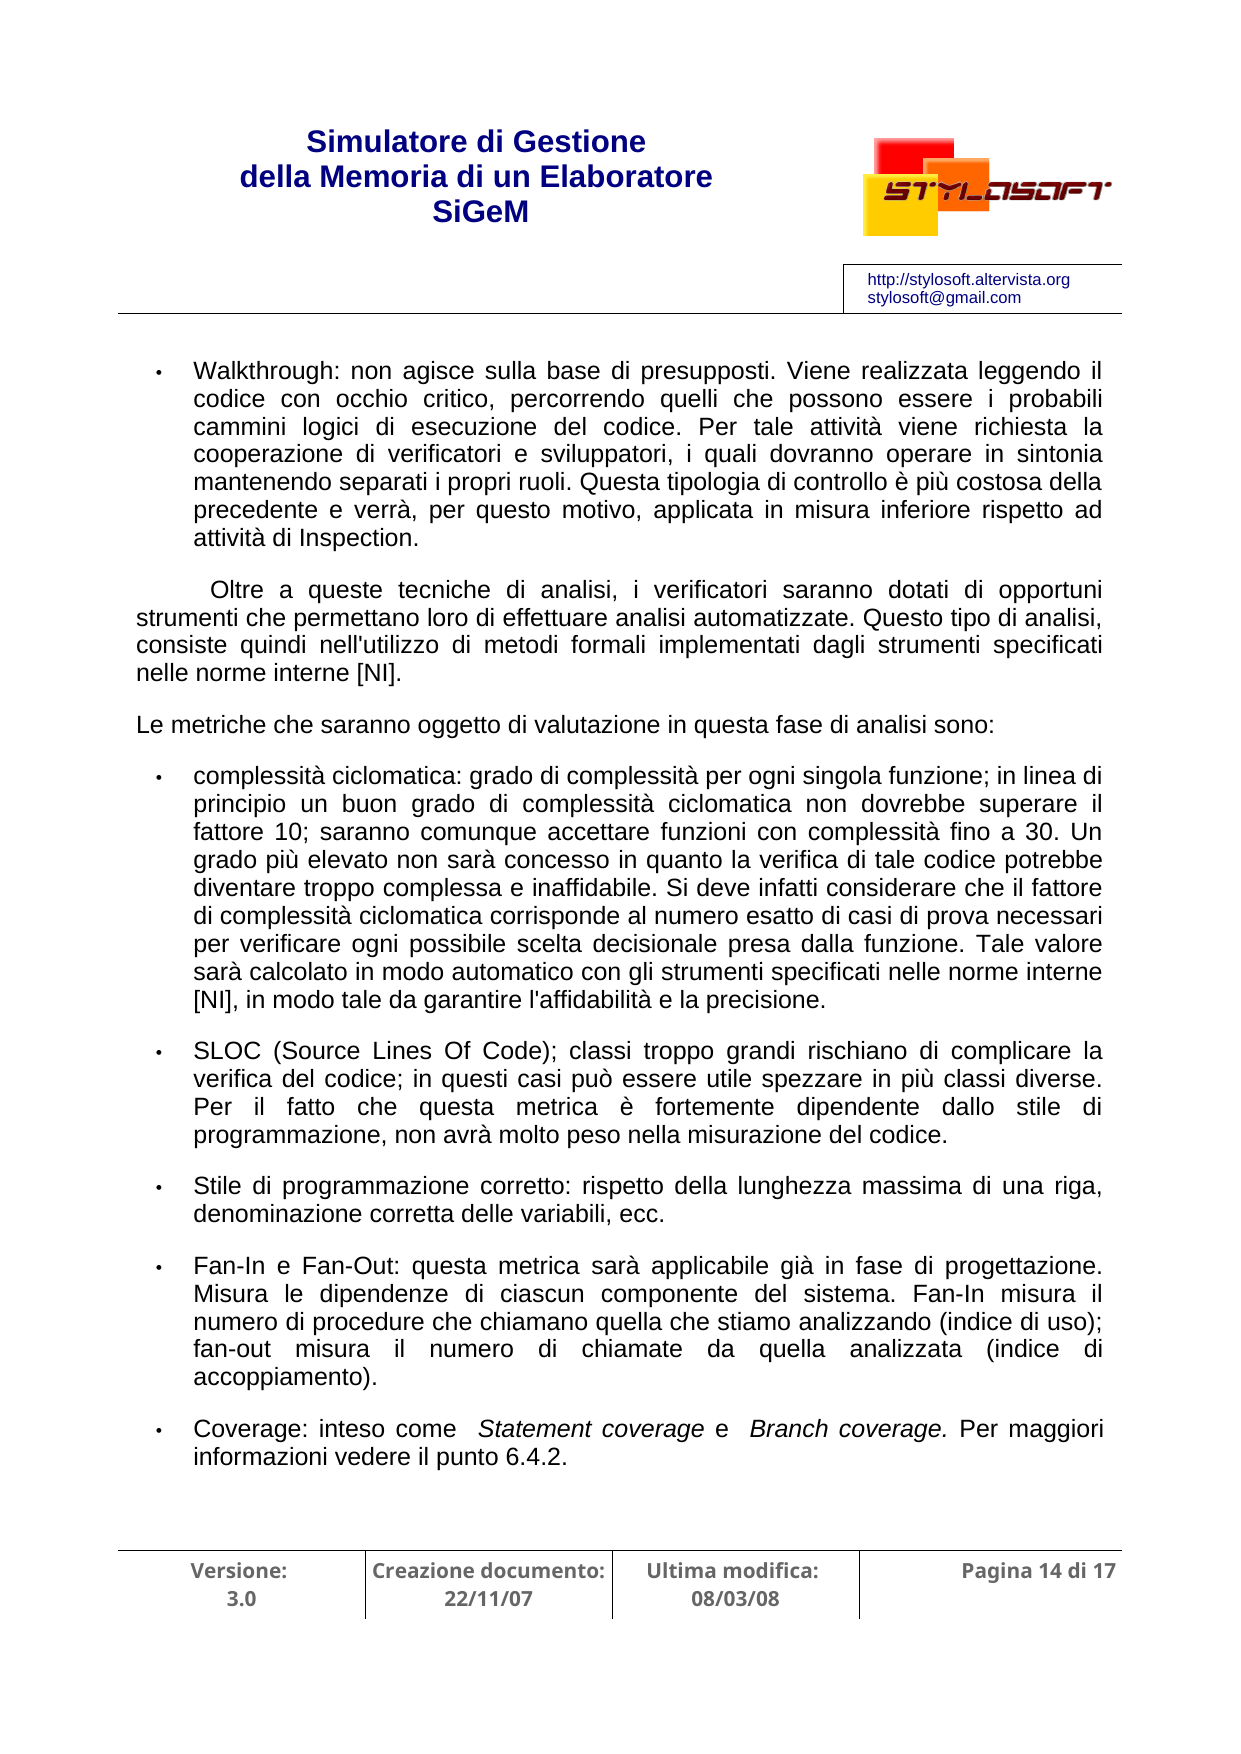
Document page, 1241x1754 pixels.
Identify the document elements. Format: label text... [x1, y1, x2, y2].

list SLOC (Source Lines Of Code); classi troppo grandi rischiano di complicare la verifica del codice; in questi casi può essere utile spezzare in più classi diverse. Per il fatto che questa metrica è fortemente dipendente dallo stile di programmazione, non avrà molto peso nella misurazione del codice. [156, 1037, 1104, 1149]
list Coverage: inteso come Statement coverage e Branch coverage. Per maggiori informazioni vedere il punto 6.4.2. [156, 1415, 1104, 1471]
picture [848, 123, 1117, 247]
text Oltre a queste tecniche di analisi, i verificatori saranno dotati di opportuni strumenti che permettano loro di effettuare analisi automatizzate. Questo tipo di analisi, consiste quindi nell'utilizzo di metodi formali implementati dagli strumenti specificati nelle norme interne [NI]. [136, 576, 1104, 687]
text Le metriche che saranno oggetto di valutazione in questa fase di analisi sono: [136, 711, 1104, 739]
list Stile di programmazione corretto: rispetto della lunghezza massima di una riga, denominazione corretta delle variabili, ecc. [156, 1172, 1104, 1228]
list Fan-In e Fan-Out: questa metrica sarà applicabile già in fase di progettazione. Misura le dipendenze di ciascun componente del sistema. Fan-In misura il numero di procedure che chiamano quella che stiamo analizzando (indice di uso); fan-out misura il numero di chiamate da quella analizzata (indice di accoppiamento). [156, 1252, 1104, 1391]
list Walkthrough: non agisce sulla base di presupposti. Viene realizzata leggendo il codice con occhio critico, percorrendo quelli che possono essere i probabili cammini logici di esecuzione del codice. Per tale attività viene richiesta la cooperazione di verificatori e sviluppatori, i quali dovranno operare in sintonia mantenendo separati i propri ruoli. Questa tipologia di controllo è più costosa della precedente e verrà, per questo motivo, applicata in misura inferiore rispetto ad attività di Inspection. [156, 357, 1104, 552]
list complessità ciclomatica: grado di complessità per ogni singola funzione; in linea di principio un buon grado di complessità ciclomatica non dovrebbe superare il fattore 10; saranno comunque accettare funzioni con complessità fino a 30. Un grado più elevato non sarà concesso in quanto la verifica di tale codice potrebbe diventare troppo complessa e inaffidabile. Si deve infatti considerare che il fattore di complessità ciclomatica corrisponde al numero esatto di casi di prova necessari per verificare ogni possibile scelta decisionale presa dalla funzione. Tale valore sarà calcolato in modo automatico con gli strumenti specificati nelle norme interne [NI], in modo tale da garantire l'affidabilità e la precisione. [156, 762, 1104, 1013]
